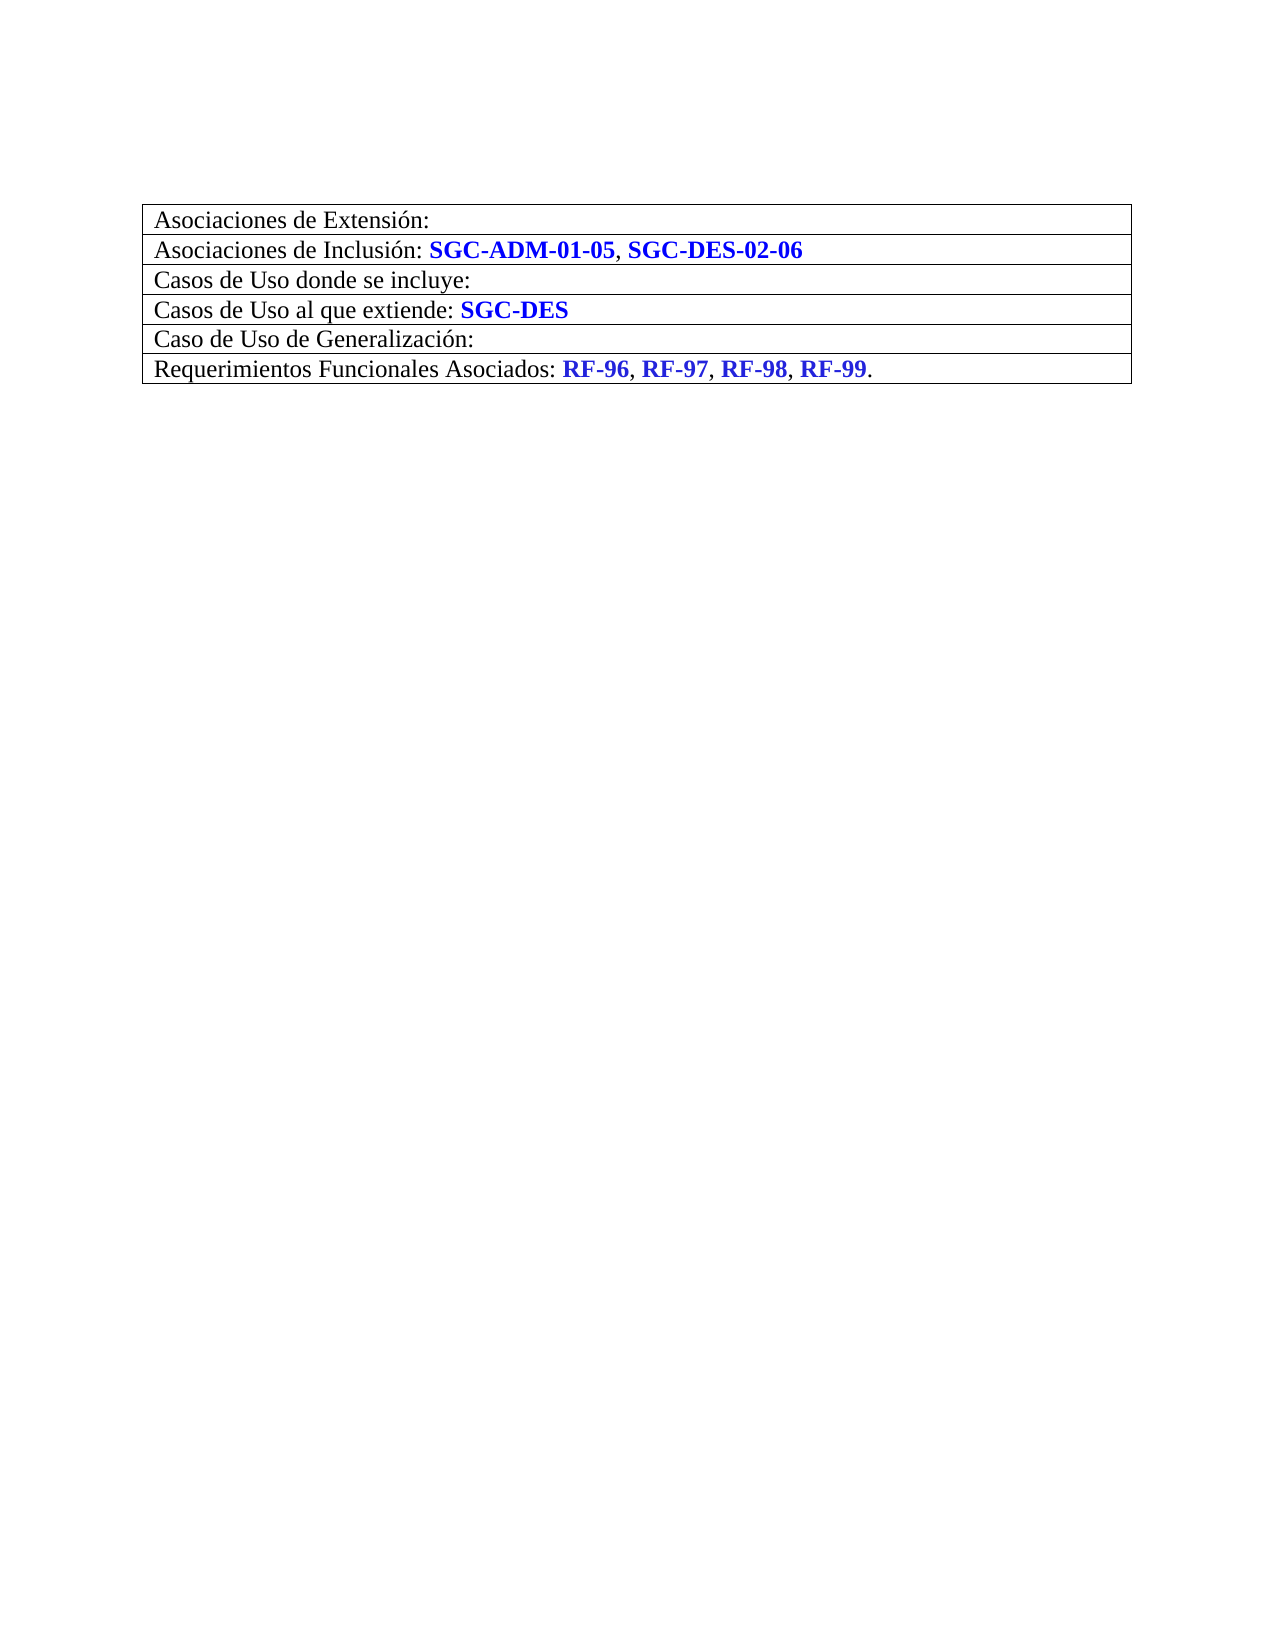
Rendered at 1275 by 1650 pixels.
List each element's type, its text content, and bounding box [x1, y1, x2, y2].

table_cell Casos de Uso al que extiende: SGC-DES [143, 295, 1131, 323]
table_cell Casos de Uso donde se incluye: [143, 265, 1131, 294]
table_cell Requerimientos Funcionales Asociados: RF-96, RF-97, RF-98, RF-99. [143, 354, 1131, 383]
table_cell Asociaciones de Inclusión: SGC-ADM-01-05, SGC-DES-02-06 [143, 235, 1131, 264]
table_header Asociaciones de Extensión: [143, 205, 1131, 234]
table_cell Caso de Uso de Generalización: [143, 325, 1131, 353]
